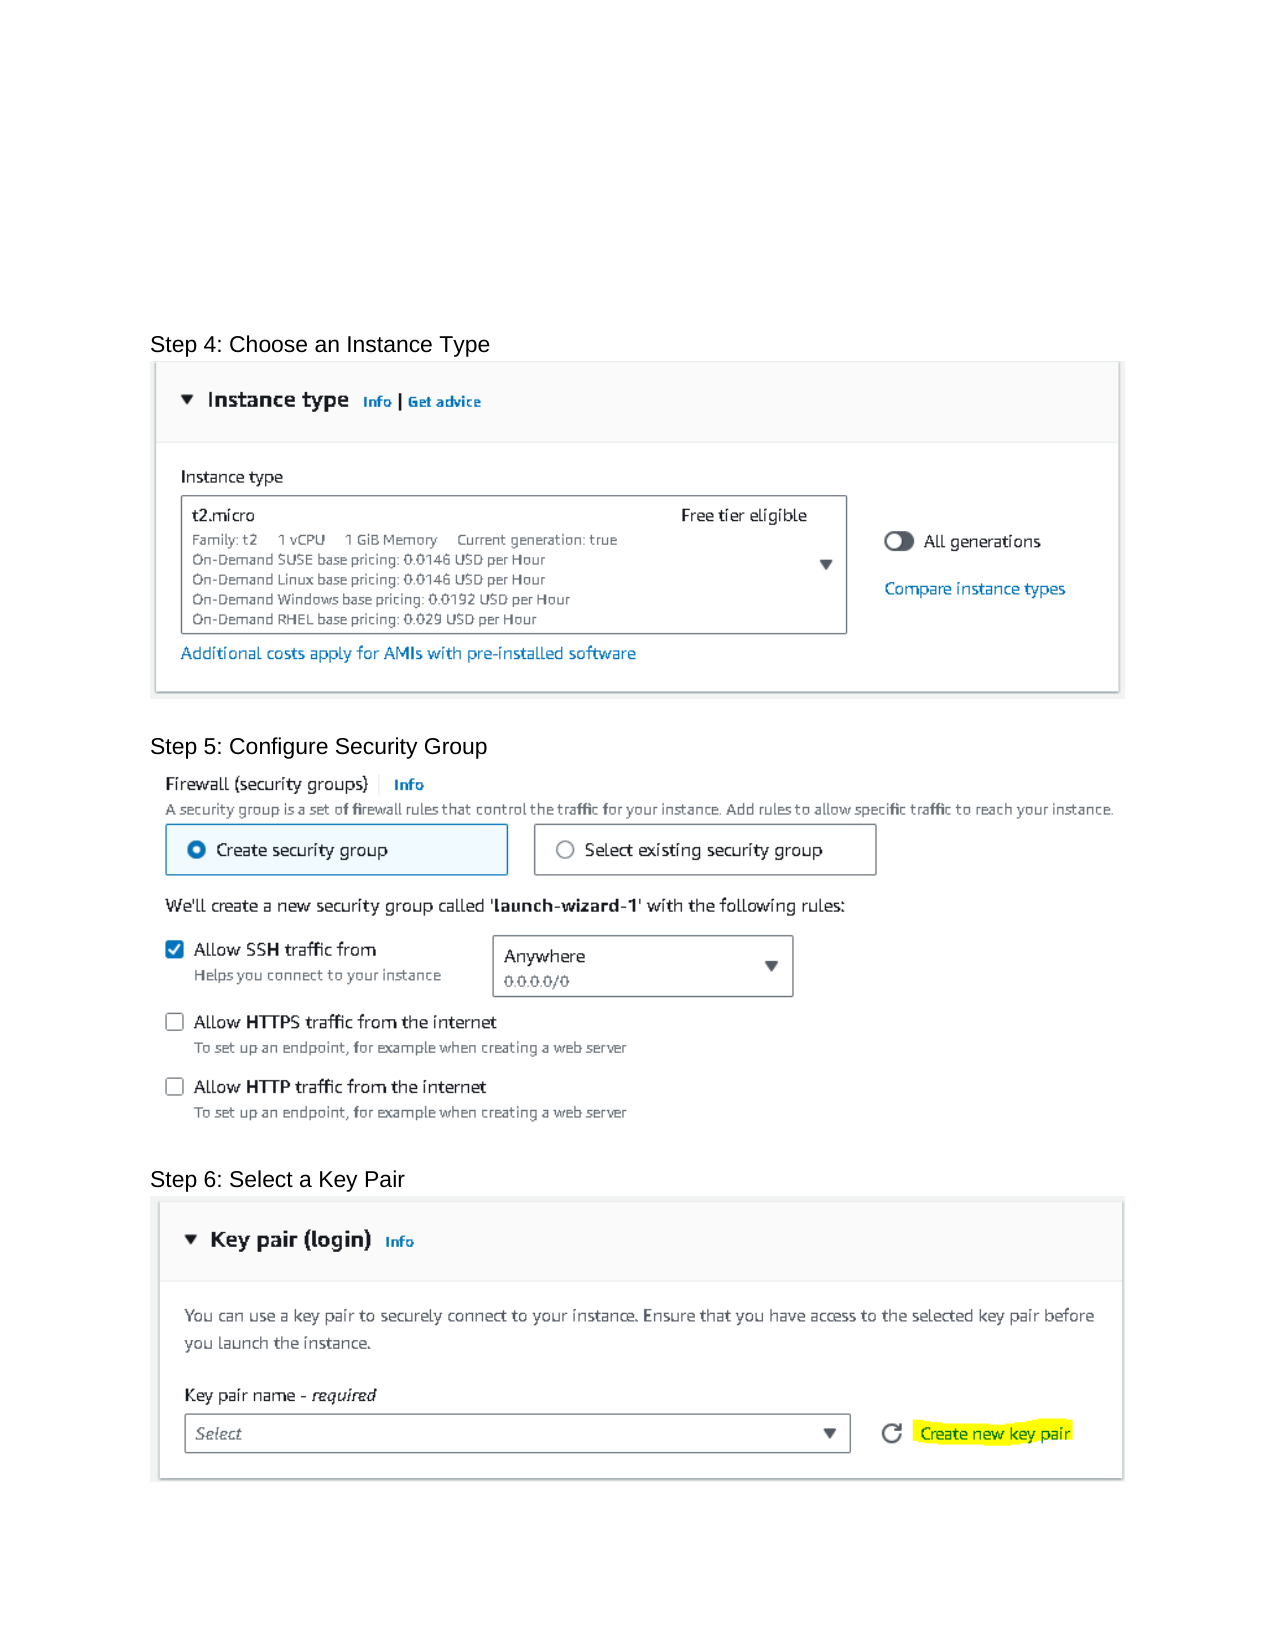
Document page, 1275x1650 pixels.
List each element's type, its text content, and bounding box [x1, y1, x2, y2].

text Step 4: Choose an Instance Type [150, 331, 1125, 358]
picture [150, 361, 1125, 699]
text Step 5: Configure Security Group [150, 733, 1125, 759]
picture [150, 763, 1125, 1132]
text Step 6: Select a Key Pair [150, 1166, 1125, 1192]
picture [150, 1196, 1125, 1482]
